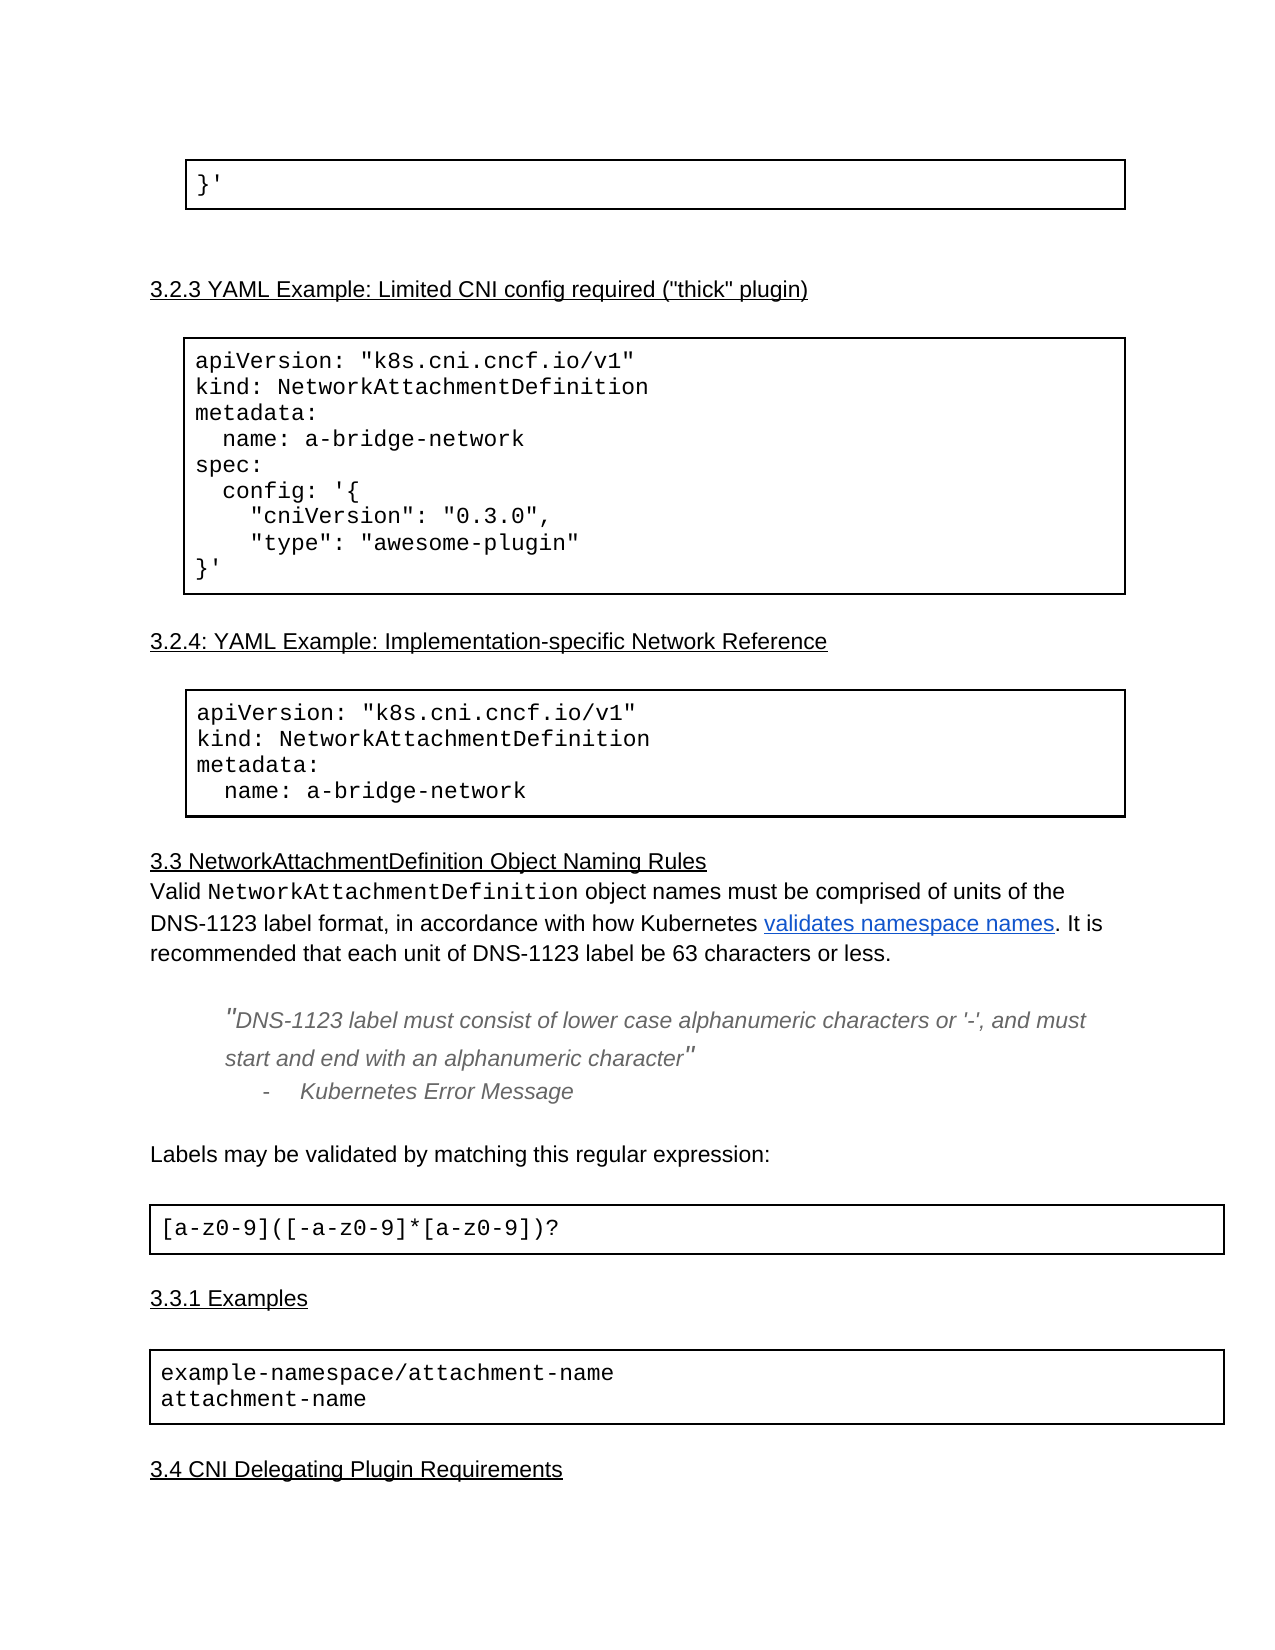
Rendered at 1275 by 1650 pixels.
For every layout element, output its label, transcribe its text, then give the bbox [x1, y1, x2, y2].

table_header example-namespace/attachment-name attachment-name [151, 1351, 1223, 1423]
list Kubernetes Error Message [262, 1078, 1125, 1104]
text Labels may be validated by matching this regular expression: [150, 1141, 1125, 1167]
text 3.3.1 Examples [150, 1285, 1125, 1312]
text Valid NetworkAttachmentDefinition object names must be comprised of units of the DNS-1123 label format, in accordance with how Kubernetes validates namespace names. It is recommended that each unit of DNS-1123 label be 63 characters or less. [150, 878, 1125, 967]
table_header [a-z0-9]([-a-z0-9]*[a-z0-9])? [151, 1206, 1223, 1253]
table_header apiVersion: "k8s.cni.cncf.io/v1" kind: NetworkAttachmentDefinition metadata: name: a-bridge-network [187, 691, 1124, 815]
text 3.4 CNI Delegating Plugin Requirements [150, 1456, 1125, 1482]
table_header apiVersion: "k8s.cni.cncf.io/v1" kind: NetworkAttachmentDefinition metadata: name: a-bridge-network spec: config: '{ "cniVersion": "0.3.0", "type": "awesome-plugin" }' [185, 339, 1124, 593]
text 3.2.4: YAML Example: Implementation-specific Network Reference [150, 628, 1125, 654]
text 3.2.3 YAML Example: Limited CNI config required ("thick" plugin) [150, 276, 1125, 303]
text "DNS-1123 label must consist of lower case alphanumeric characters or '-', and must start and end with an alphanumeric character" [225, 1001, 1125, 1073]
table_header }' [187, 161, 1124, 208]
text 3.3 NetworkAttachmentDefinition Object Naming Rules [150, 848, 1125, 874]
